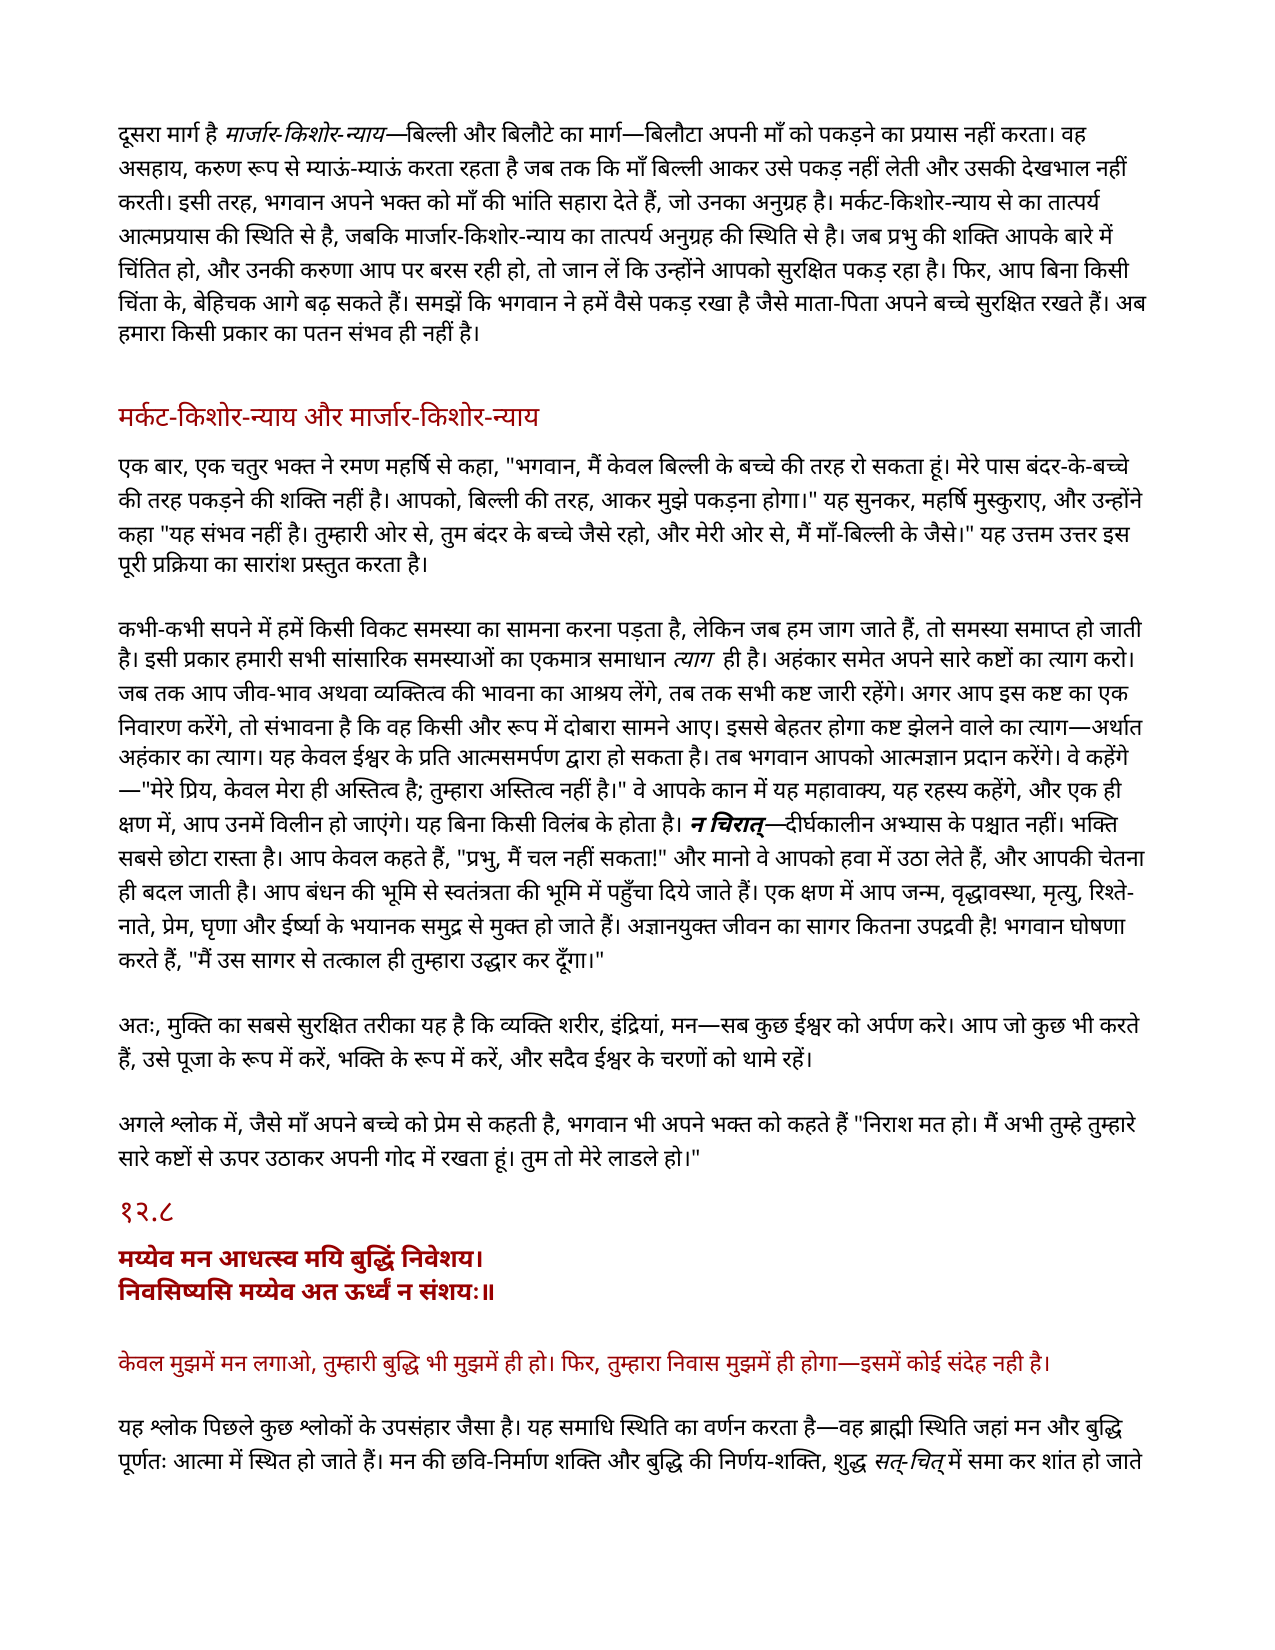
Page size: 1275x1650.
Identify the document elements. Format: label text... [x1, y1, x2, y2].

text मय्येव मन आधत्स्व मयि बुद्धिं निवेशय। [118, 1245, 1157, 1278]
text एक बार, एक चतुर भक्त ने रमण महर्षि से कहा, "भगवान, मैं केवल बिल्ली के बच्चे की तरह रो सकता हूं। मेरे पास बंदर-के-बच्चे की तरह पकड़ने की शक्ति नहीं है। आपको, बिल्ली की तरह, आकर मुझे पकड़ना होगा।" यह सुनकर, महर्षि मुस्कुराए, और उन्होंने कहा "यह संभव नहीं है। तुम्हारी ओर से, तुम बंदर के बच्चे जैसे रहो, और मेरी ओर से, मैं माँ-बिल्ली के जैसे।" यह उत्तम उत्तर इस पूरी प्रक्रिया का सारांश प्रस्तुत करता है। [118, 450, 1157, 582]
subtitle मर्कट-किशोर-न्याय और मार्जार-किशोर-न्याय [118, 398, 1157, 438]
text केवल मुझमें मन लगाओ, तुम्हारी बुद्धि भी मुझमें ही हो। फिर, तुम्हारा निवास मुझमें ही होगा—इसमें कोई संदेह नही है। [118, 1345, 1157, 1381]
subtitle १२.८ [118, 1190, 1157, 1233]
text कभी-कभी सपने में हमें किसी विकट समस्या का सामना करना पड़ता है, लेकिन जब हम जाग जाते हैं, तो समस्या समाप्त हो जाती है। इसी प्रकार हमारी सभी सांसारिक समस्याओं का एकमात्र समाधान त्याग ही है। अहंकार समेत अपने सारे कष्टों का त्याग करो। जब तक आप जीव-भाव अथवा व्यक्तित्व की भावना का आश्रय लेंगे, तब तक सभी कष्ट जारी रहेंगे। अगर आप इस कष्ट का एक निवारण करेंगे, तो संभावना है कि वह किसी और रूप में दोबारा सामने आए। इससे बेहतर होगा कष्ट झेलने वाले का त्याग—अर्थात अहंकार का त्याग। यह केवल ईश्वर के प्रति आत्मसमर्पण द्वारा हो सकता है। तब भगवान आपको आत्मज्ञान प्रदान करेंगे। वे कहेंगे—"मेरे प्रिय, केवल मेरा ही अस्तित्व है; तुम्हारा अस्तित्व नहीं है।" वे आपके कान में यह महावाक्य, यह रहस्य कहेंगे, और एक ही क्षण में, आप उनमें विलीन हो जाएंगे। यह बिना किसी विलंब के होता है। न चिरात्—दीर्घकालीन अभ्यास के पश्चात नहीं। भक्ति सबसे छोटा रास्ता है। आप केवल कहते हैं, "प्रभु, मैं चल नहीं सकता!" और मानो वे आपको हवा में उठा लेते हैं, और आपकी चेतना ही बदल जाती है। आप बंधन की भूमि से स्वतंत्रता की भूमि में पहुँचा दिये जाते हैं। एक क्षण में आप जन्म, वृद्धावस्था, मृत्यु, रिश्ते-नाते, प्रेम, घृणा और ईर्ष्या के भयानक समुद्र से मुक्त हो जाते हैं। अज्ञानयुक्त जीवन का सागर कितना उपद्रवी है! भगवान घोषणा करते हैं, "मैं उस सागर से तत्काल ही तुम्हारा उद्धार कर दूँगा।" [118, 613, 1157, 977]
text यह श्लोक पिछले कुछ श्लोकों के उपसंहार जैसा है। यह समाधि स्थिति का वर्णन करता है—वह ब्राह्मी स्थिति जहां मन और बुद्धि पूर्णतः आत्मा में स्थित हो जाते हैं। मन की छवि-निर्माण शक्ति और बुद्धि की निर्णय-शक्ति, शुद्ध सत्-चित् में समा कर शांत हो जाते [118, 1415, 1157, 1479]
text निवसिष्यसि मय्येव अत ऊर्ध्वं न संशयः॥ [118, 1278, 1157, 1311]
text अतः, मुक्ति का सबसे सुरक्षित तरीका यह है कि व्यक्ति शरीर, इंद्रियां, मन—सब कुछ ईश्वर को अर्पण करे। आप जो कुछ भी करते हैं, उसे पूजा के रूप में करें, भक्ति के रूप में करें, और सदैव ईश्वर के चरणों को थामे रहें। [118, 1009, 1157, 1076]
text अगले श्लोक में, जैसे माँ अपने बच्चे को प्रेम से कहती है, भगवान भी अपने भक्त को कहते हैं "निराश मत हो। मैं अभी तुम्हे तुम्हारे सारे कष्टों से ऊपर उठाकर अपनी गोद में रखता हूं। तुम तो मेरे लाडले हो।" [118, 1108, 1157, 1175]
text दूसरा मार्ग है मार्जार-किशोर-न्याय—बिल्ली और बिलौटे का मार्ग—बिलौटा अपनी माँ को पकड़ने का प्रयास नहीं करता। वह असहाय, करुण रूप से म्याऊं-म्याऊं करता रहता है जब तक कि माँ बिल्ली आकर उसे पकड़ नहीं लेती और उसकी देखभाल नहीं करती। इसी तरह, भगवान अपने भक्त को माँ की भांति सहारा देते हैं, जो उनका अनुग्रह है। मर्कट-किशोर-न्याय से का तात्पर्य आत्मप्रयास की स्थिति से है, जबकि मार्जार-किशोर-न्याय का तात्पर्य अनुग्रह की स्थिति से है। जब प्रभु की शक्ति आपके बारे में चिंतित हो, और उनकी करुणा आप पर बरस रही हो, तो जान लें कि उन्होंने आपको सुरक्षित पकड़ रहा है। फिर, आप बिना किसी चिंता के, बेहिचक आगे बढ़ सकते हैं। समझें कि भगवान ने हमें वैसे पकड़ रखा है जैसे माता-पिता अपने बच्चे सुरक्षित रखते हैं। अब हमारा किसी प्रकार का पतन संभव ही नहीं है। [118, 118, 1157, 351]
